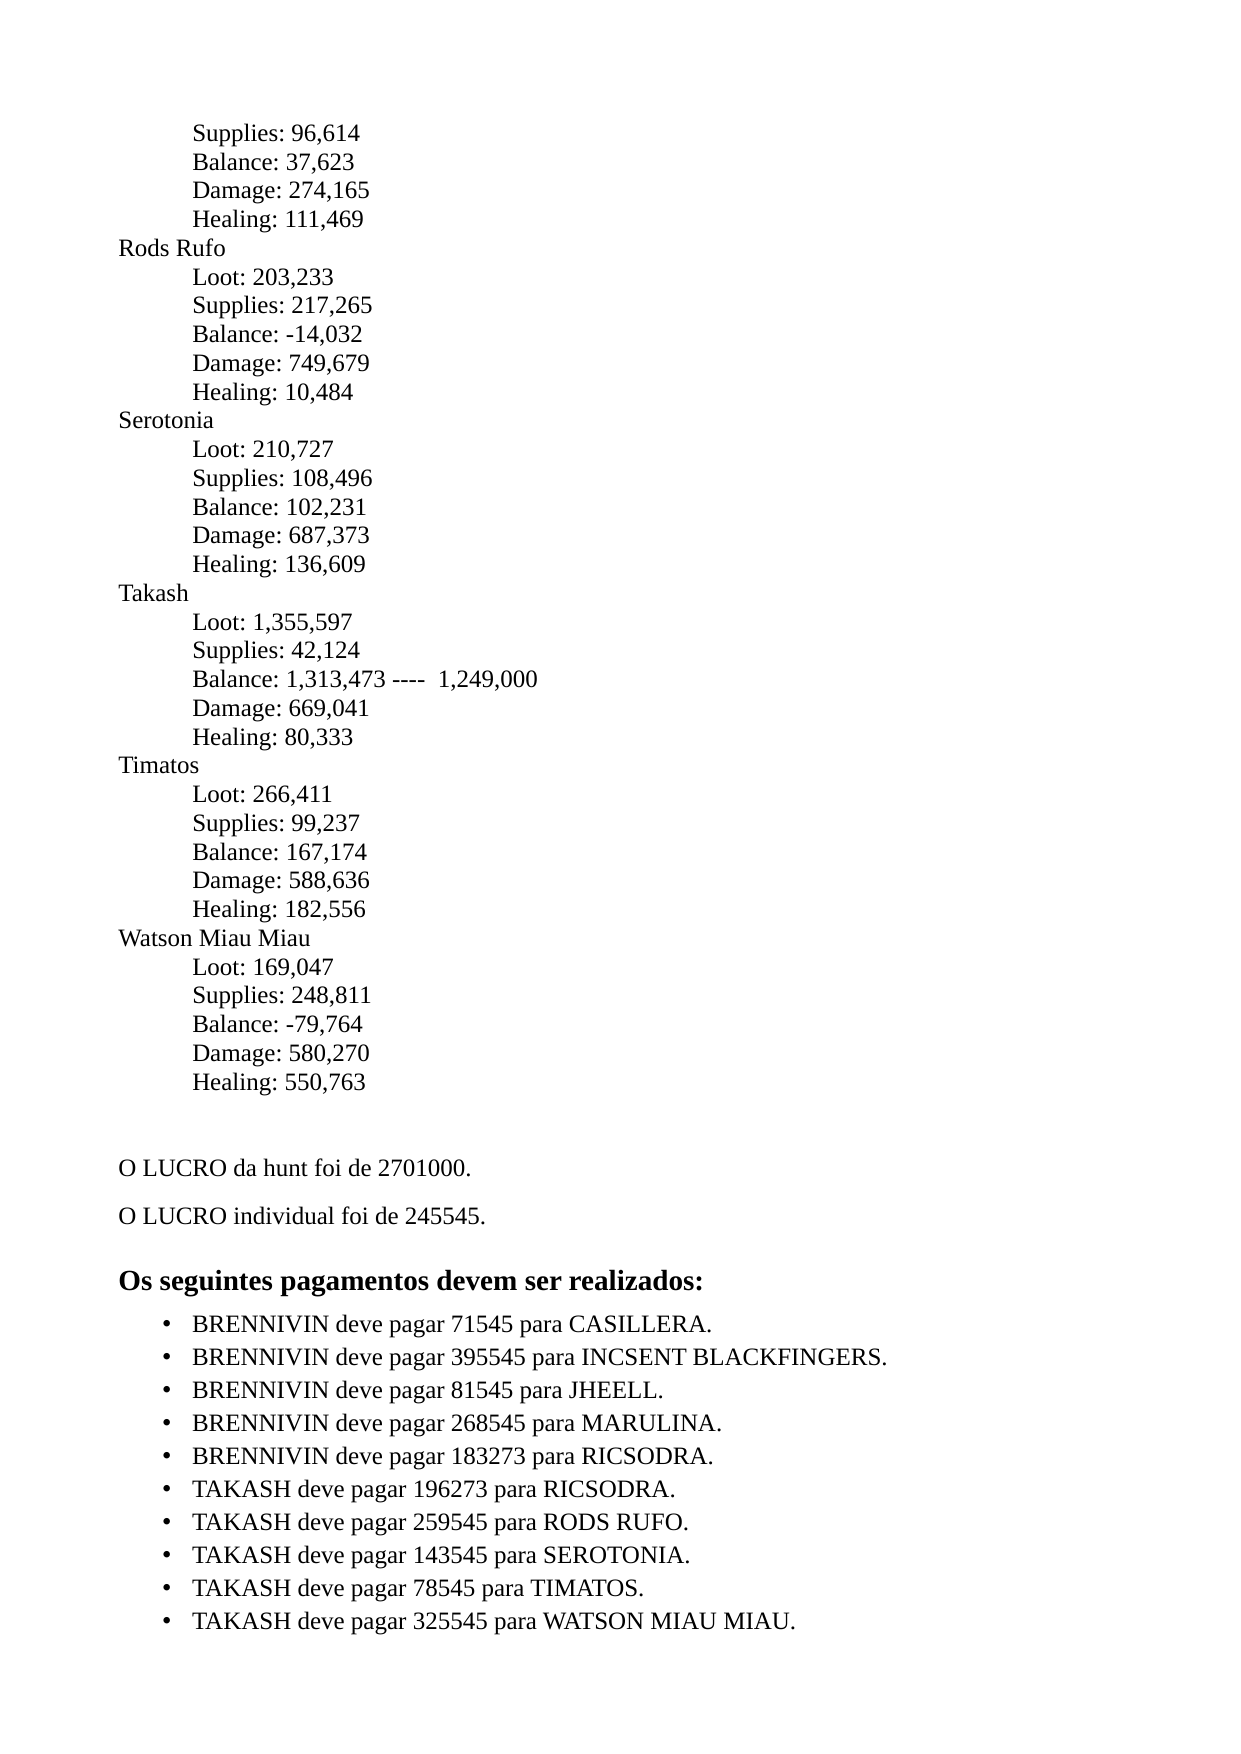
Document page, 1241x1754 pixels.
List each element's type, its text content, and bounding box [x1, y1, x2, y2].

text Rods Rufo [118, 233, 1122, 262]
list BRENNIVIN deve pagar 71545 para CASILLERA. [162, 1309, 1122, 1338]
list TAKASH deve pagar 143545 para SEROTONIA. [162, 1540, 1122, 1569]
text Balance: 167,174 [118, 837, 1122, 866]
list TAKASH deve pagar 325545 para WATSON MIAU MIAU. [162, 1606, 1122, 1635]
list TAKASH deve pagar 78545 para TIMATOS. [162, 1573, 1122, 1602]
text Healing: 136,609 [118, 549, 1122, 578]
text Watson Miau Miau [118, 923, 1122, 952]
text Timatos [118, 751, 1122, 779]
text Loot: 203,233 [118, 262, 1122, 291]
text Healing: 550,763 [118, 1067, 1122, 1096]
text Supplies: 108,496 [118, 463, 1122, 492]
list BRENNIVIN deve pagar 395545 para INCSENT BLACKFINGERS. [162, 1342, 1122, 1371]
text Supplies: 96,614 [118, 118, 1122, 147]
text Serotonia [118, 406, 1122, 434]
text Balance: 37,623 [118, 147, 1122, 176]
text Damage: 588,636 [118, 866, 1122, 894]
text O LUCRO da hunt foi de 2701000. [118, 1153, 1122, 1182]
subtitle Os seguintes pagamentos devem ser realizados: [118, 1263, 1122, 1296]
list TAKASH deve pagar 196273 para RICSODRA. [162, 1474, 1122, 1503]
text Damage: 687,373 [118, 521, 1122, 549]
text Balance: -79,764 [118, 1009, 1122, 1038]
list BRENNIVIN deve pagar 81545 para JHEELL. [162, 1375, 1122, 1404]
text Balance: 102,231 [118, 492, 1122, 521]
text Takash [118, 578, 1122, 607]
text Loot: 210,727 [118, 434, 1122, 463]
list BRENNIVIN deve pagar 183273 para RICSODRA. [162, 1441, 1122, 1470]
text Damage: 749,679 [118, 348, 1122, 377]
text Supplies: 248,811 [118, 981, 1122, 1009]
text Supplies: 42,124 [118, 636, 1122, 664]
text Loot: 169,047 [118, 952, 1122, 981]
text Balance: -14,032 [118, 319, 1122, 348]
text Supplies: 217,265 [118, 291, 1122, 319]
text Loot: 266,411 [118, 779, 1122, 808]
list TAKASH deve pagar 259545 para RODS RUFO. [162, 1507, 1122, 1536]
text Balance: 1,313,473 ---- 1,249,000 [118, 664, 1122, 693]
text Healing: 10,484 [118, 377, 1122, 406]
text Damage: 580,270 [118, 1038, 1122, 1067]
text Damage: 669,041 [118, 693, 1122, 722]
text Loot: 1,355,597 [118, 607, 1122, 636]
text Damage: 274,165 [118, 176, 1122, 204]
text Supplies: 99,237 [118, 808, 1122, 837]
text Healing: 111,469 [118, 204, 1122, 233]
list BRENNIVIN deve pagar 268545 para MARULINA. [162, 1408, 1122, 1437]
text Healing: 80,333 [118, 722, 1122, 751]
text O LUCRO individual foi de 245545. [118, 1201, 1122, 1229]
text Healing: 182,556 [118, 894, 1122, 923]
